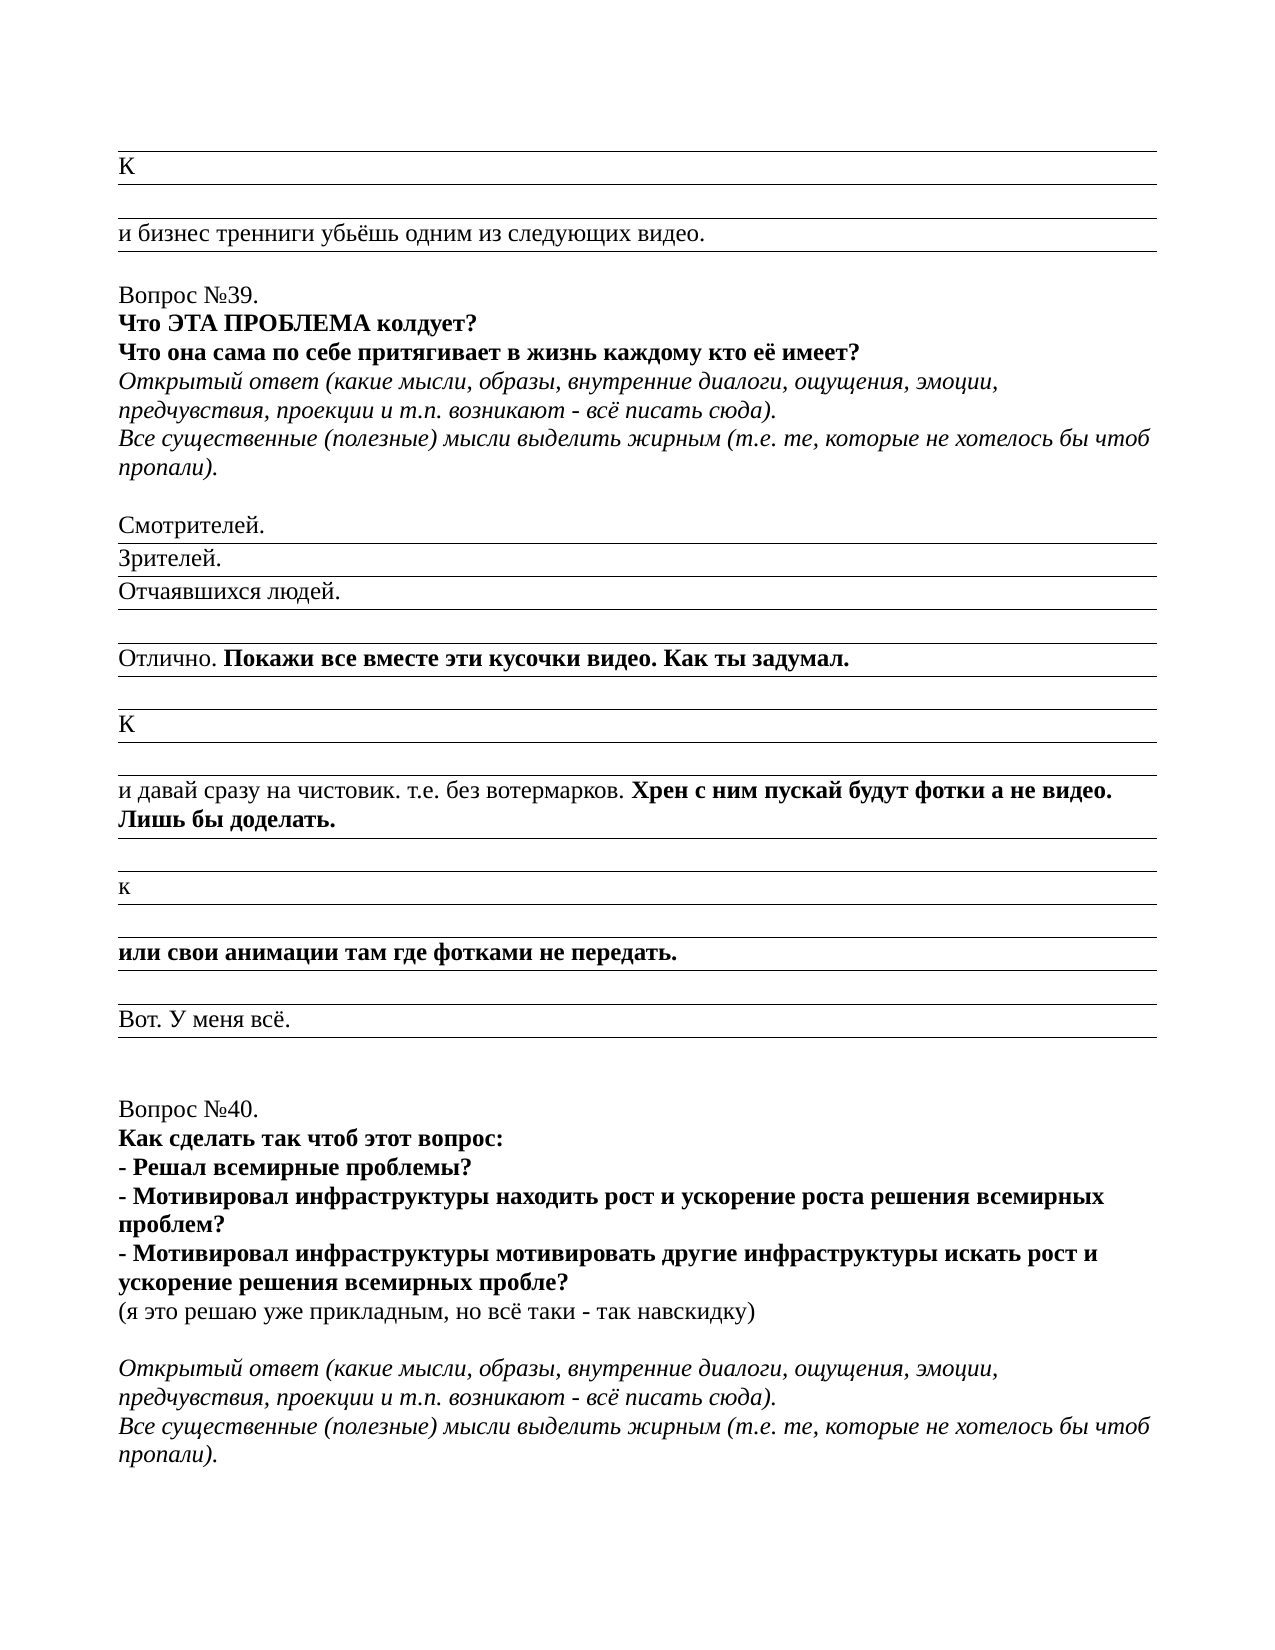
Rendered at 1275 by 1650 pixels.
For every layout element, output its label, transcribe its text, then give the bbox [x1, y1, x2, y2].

text - Решал всемирные проблемы? [118, 1152, 1157, 1181]
text К [118, 152, 1157, 184]
text Отчаявшихся людей. [118, 577, 1157, 609]
text Отлично. Покажи все вместе эти кусочки видео. Как ты задумал. [118, 644, 1157, 676]
text Открытый ответ (какие мысли, образы, внутренние диалоги, ощущения, эмоции, предчувствия, проекции и т.п. возникают - всё писать сюда). [118, 1353, 1157, 1411]
text Что она сама по себе притягивает в жизнь каждому кто её имеет? [118, 337, 1157, 366]
text Вопрос №40. [118, 1094, 1157, 1123]
text Вопрос №39. [118, 280, 1157, 308]
text - Мотивировал инфраструктуры находить рост и ускорение роста решения всемирных проблем? [118, 1181, 1157, 1238]
text Вот. У меня всё. [118, 1005, 1157, 1037]
text Все существенные (полезные) мысли выделить жирным (т.е. те, которые не хотелось бы чтоб пропали). [118, 423, 1157, 481]
text - Мотивировал инфраструктуры мотивировать другие инфраструктуры искать рост и ускорение решения всемирных пробле? [118, 1238, 1157, 1296]
text и давай сразу на чистовик. т.е. без вотермарков. Хрен с ним пускай будут фотки а не видео. Лишь бы доделать. [118, 776, 1157, 838]
text Открытый ответ (какие мысли, образы, внутренние диалоги, ощущения, эмоции, предчувствия, проекции и т.п. возникают - всё писать сюда). [118, 366, 1157, 423]
text Смотрителей. [118, 510, 1157, 543]
text К [118, 710, 1157, 742]
text Что ЭТА ПРОБЛЕМА колдует? [118, 308, 1157, 337]
text Зрителей. [118, 544, 1157, 576]
text Как сделать так чтоб этот вопрос: [118, 1123, 1157, 1152]
text или свои анимации там где фотками не передать. [118, 938, 1157, 970]
text и бизнес тренниги убьёшь одним из следующих видео. [118, 219, 1157, 251]
text Все существенные (полезные) мысли выделить жирным (т.е. те, которые не хотелось бы чтоб пропали). [118, 1411, 1157, 1468]
text к [118, 872, 1157, 904]
text (я это решаю уже прикладным, но всё таки - так навскидку) [118, 1296, 1157, 1324]
